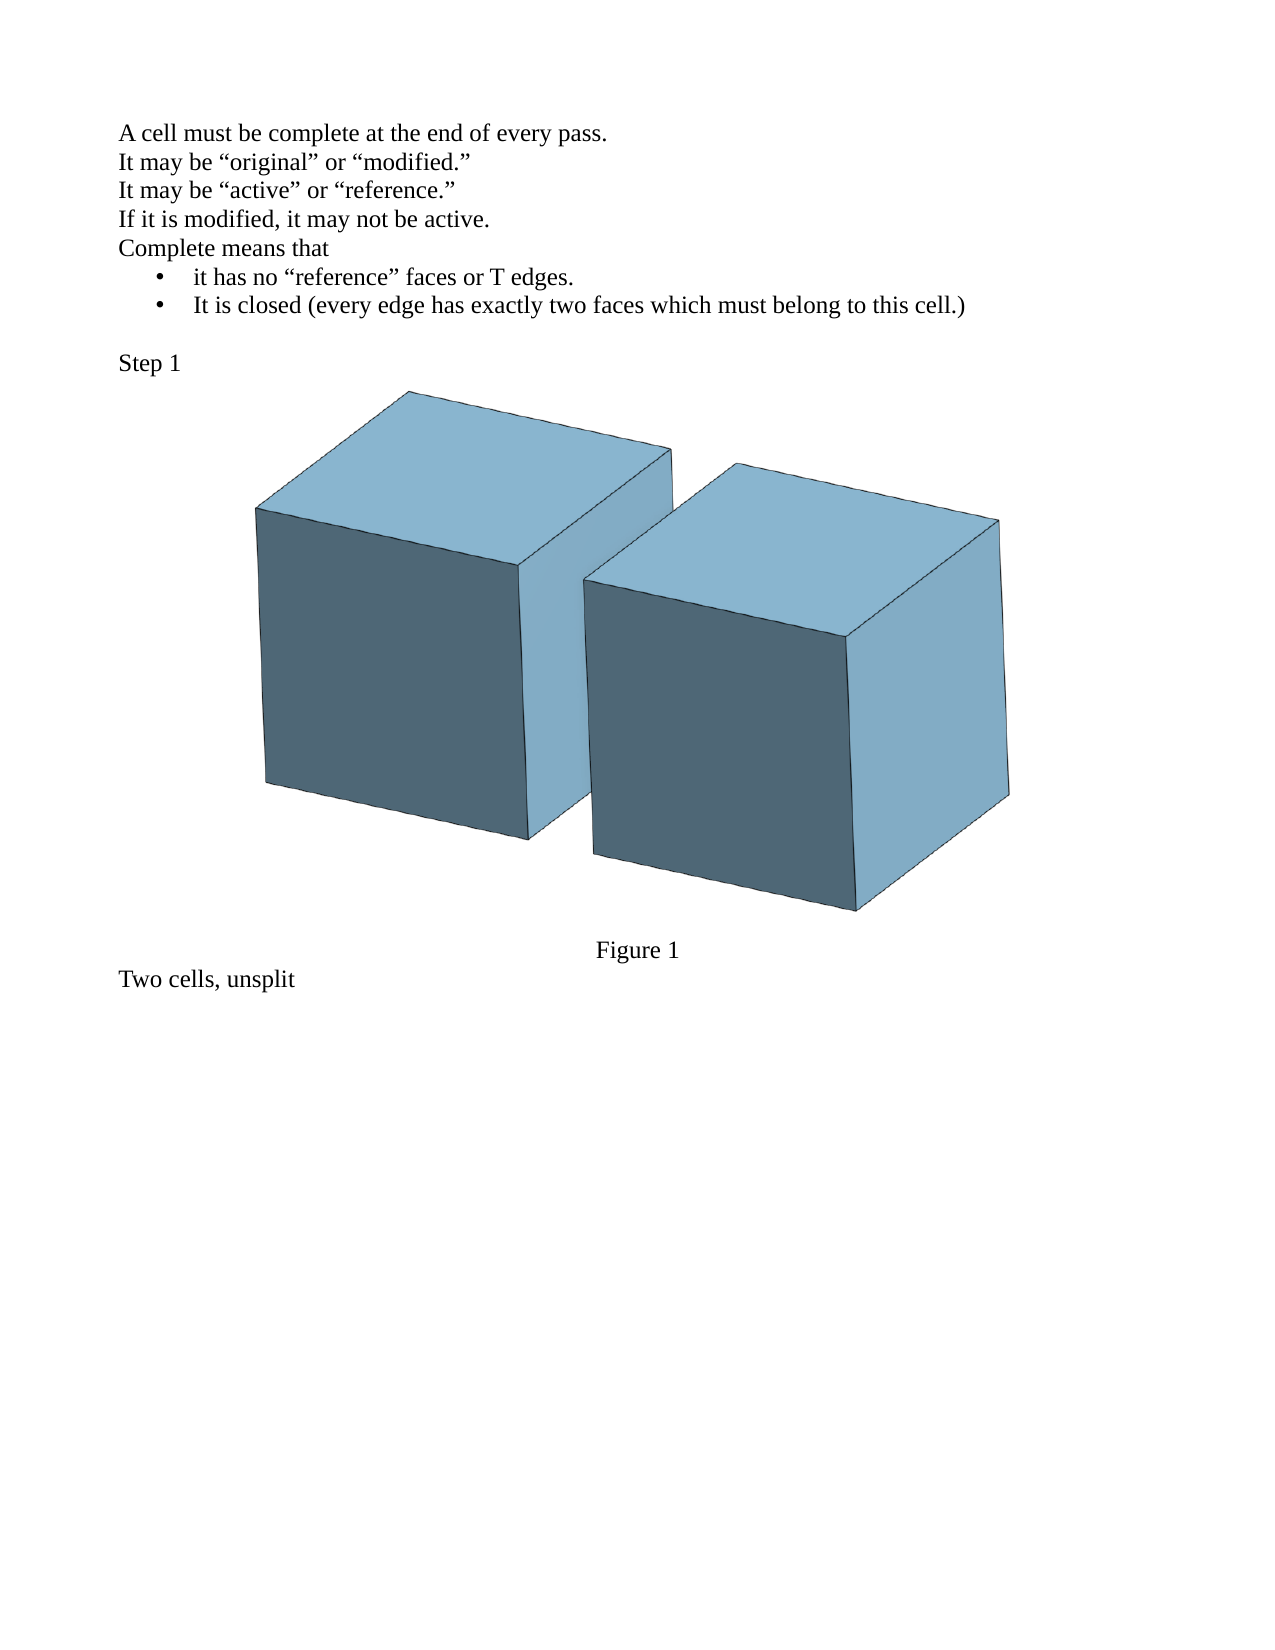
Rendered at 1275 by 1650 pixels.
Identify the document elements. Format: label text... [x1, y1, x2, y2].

text It may be “original” or “modified.” [118, 147, 1157, 176]
text It may be “active” or “reference.” [118, 176, 1157, 204]
text If it is modified, it may not be active. [118, 204, 1157, 233]
list it has no “reference” faces or T edges. [156, 262, 1157, 291]
text Complete means that [118, 233, 1157, 262]
text Figure 1 [118, 935, 1157, 964]
text Step 1 [118, 348, 1157, 377]
picture [225, 376, 1050, 935]
text A cell must be complete at the end of every pass. [118, 118, 1157, 147]
list It is closed (every edge has exactly two faces which must belong to this cell.) [156, 291, 1157, 319]
text Two cells, unsplit [118, 964, 1157, 992]
